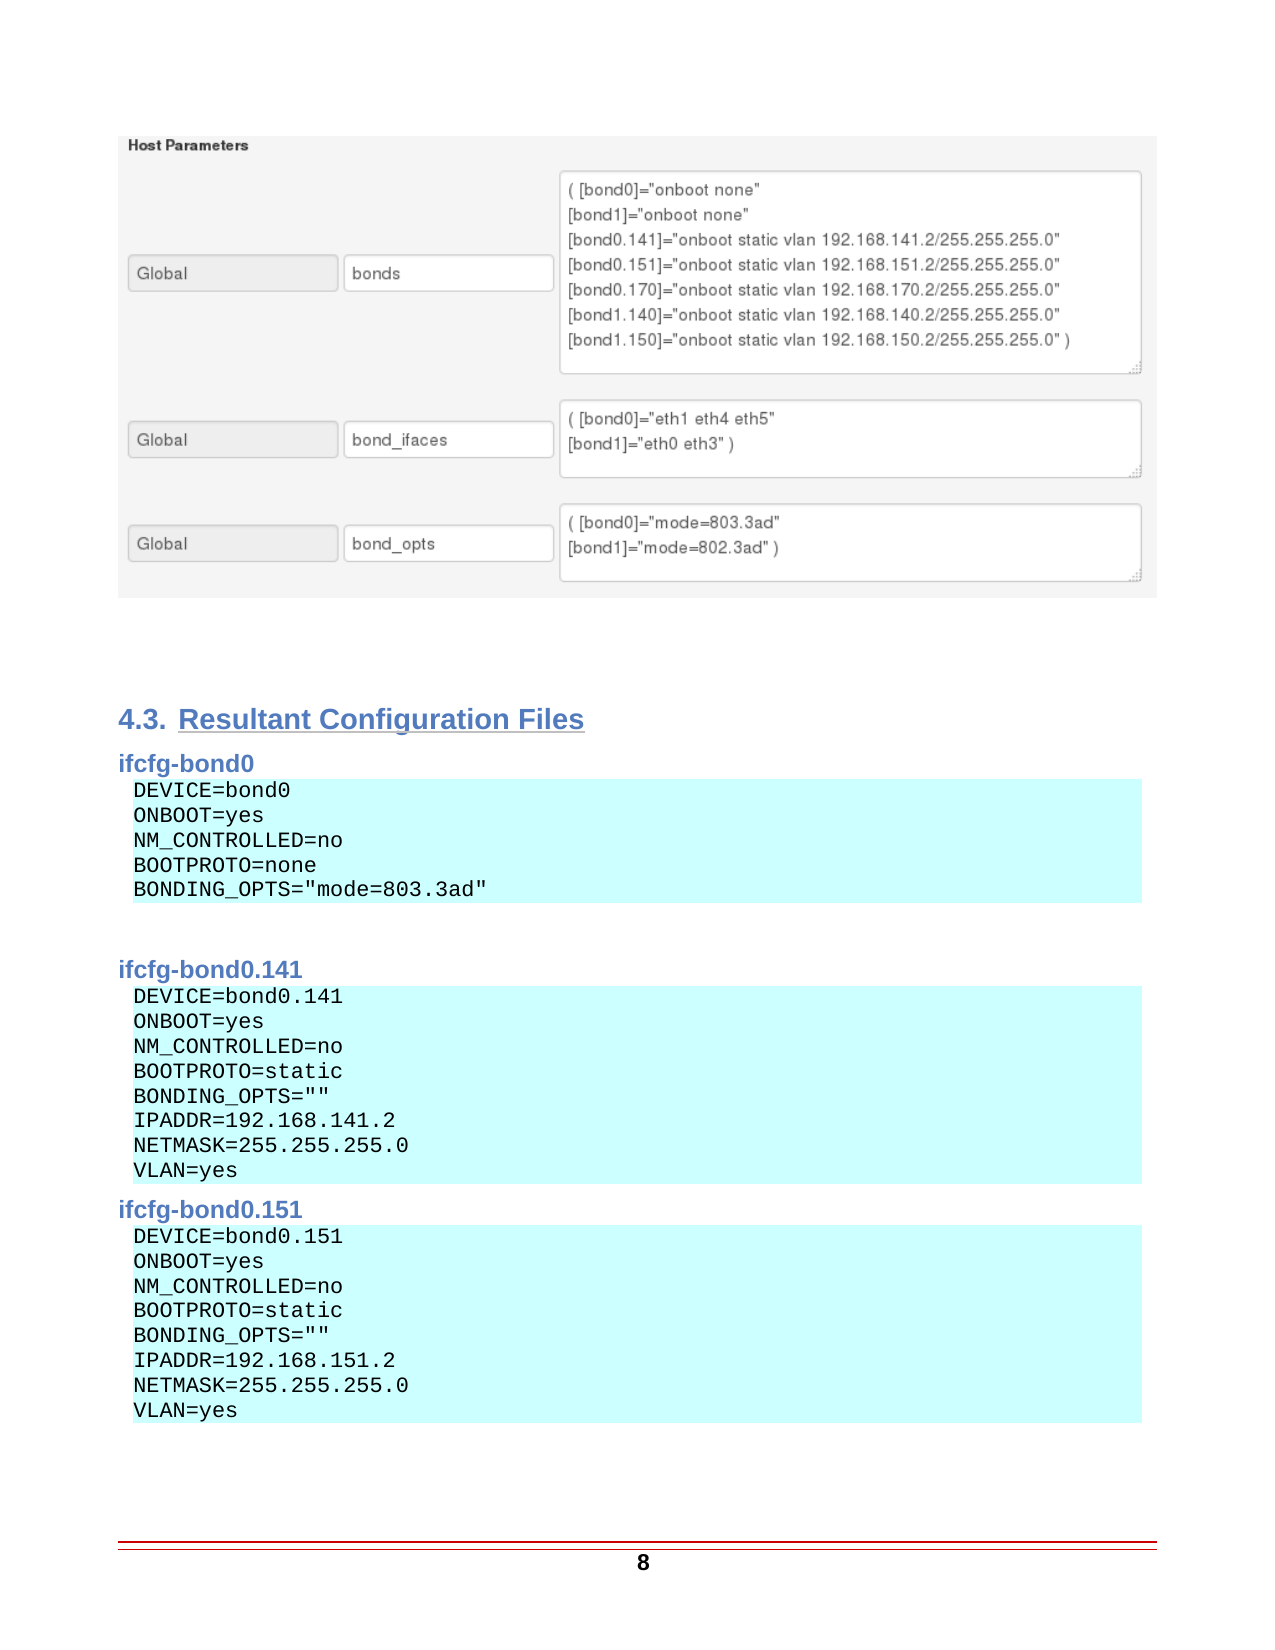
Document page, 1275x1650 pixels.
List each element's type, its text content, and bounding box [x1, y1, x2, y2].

text DEVICE=bond0.151 ONBOOT=yes NM_CONTROLLED=no BOOTPROTO=static BONDING_OPTS="" IPADDR=192.168.151.2 NETMASK=255.255.255.0 VLAN=yes [133, 1225, 1142, 1423]
text DEVICE=bond0 ONBOOT=yes NM_CONTROLLED=no BOOTPROTO=none BONDING_OPTS="mode=803.3ad" [133, 779, 1142, 903]
title ifcfg-bond0 [118, 749, 1157, 778]
subtitle Resultant Configuration Files [118, 702, 1157, 735]
text DEVICE=bond0.141 ONBOOT=yes NM_CONTROLLED=no BOOTPROTO=static BONDING_OPTS="" IPADDR=192.168.141.2 NETMASK=255.255.255.0 VLAN=yes [133, 986, 1142, 1184]
picture [118, 136, 1157, 598]
title ifcfg-bond0.151 [118, 1195, 1157, 1223]
title ifcfg-bond0.141 [118, 955, 1157, 984]
